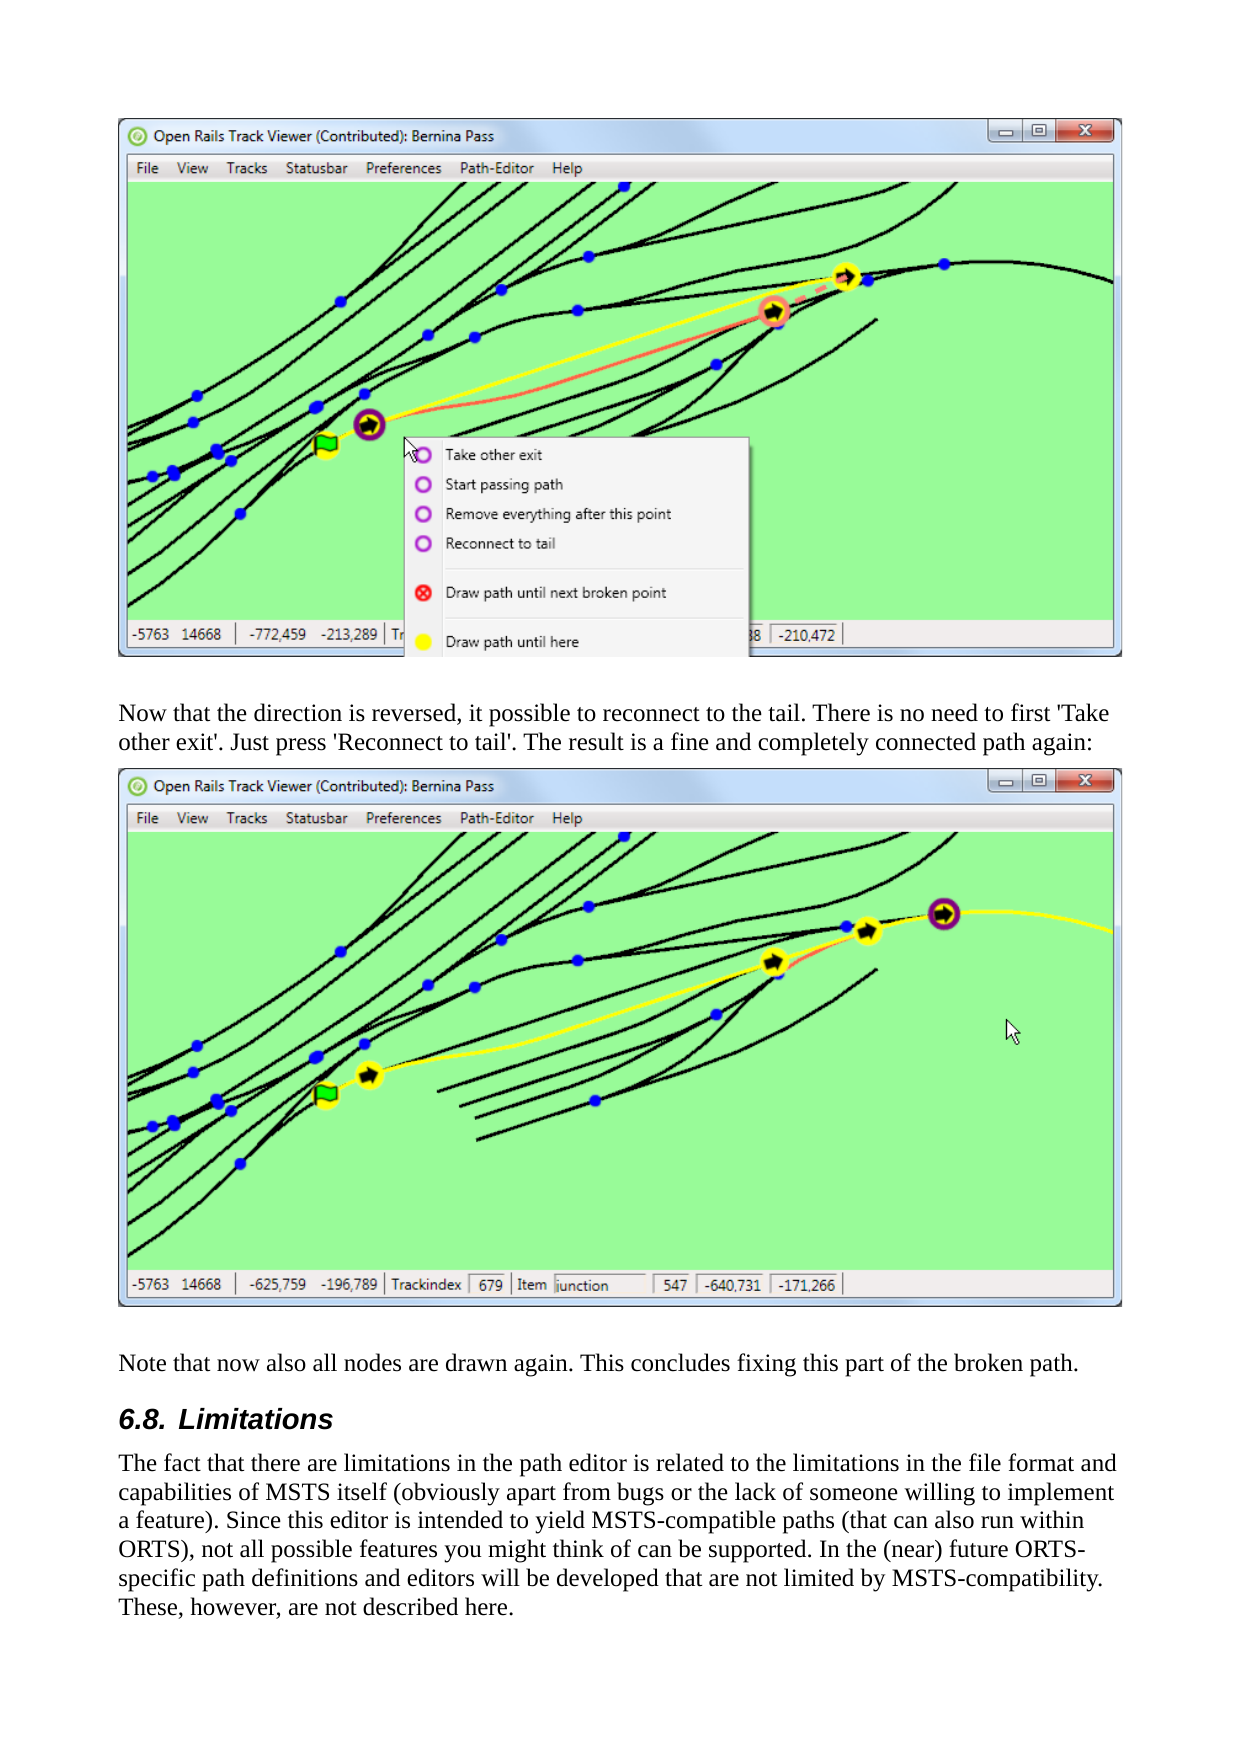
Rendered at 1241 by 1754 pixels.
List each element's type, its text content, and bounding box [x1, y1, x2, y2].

picture [118, 118, 1123, 657]
picture [118, 768, 1123, 1307]
text Note that now also all nodes are drawn again. This concludes fixing this part of the broken path. [118, 1348, 1122, 1377]
text The fact that there are limitations in the path editor is related to the limitations in the file format and capabilities of MSTS itself (obviously apart from bugs or the lack of someone willing to implement a feature). Since this editor is intended to yield MSTS-compatible paths (that can also run within ORTS), not all possible features you might think of can be supported. In the (near) future ORTS-specific path definitions and editors will be developed that are not limited by MSTS-compatibility. These, however, are not described here. [118, 1448, 1122, 1621]
text Now that the direction is reversed, it possible to reconnect to the tail. There is no need to first 'Take other exit'. Just press 'Reconnect to tail'. The result is a fine and completely connected path again: [118, 698, 1122, 756]
subtitle Limitations [118, 1402, 1122, 1436]
